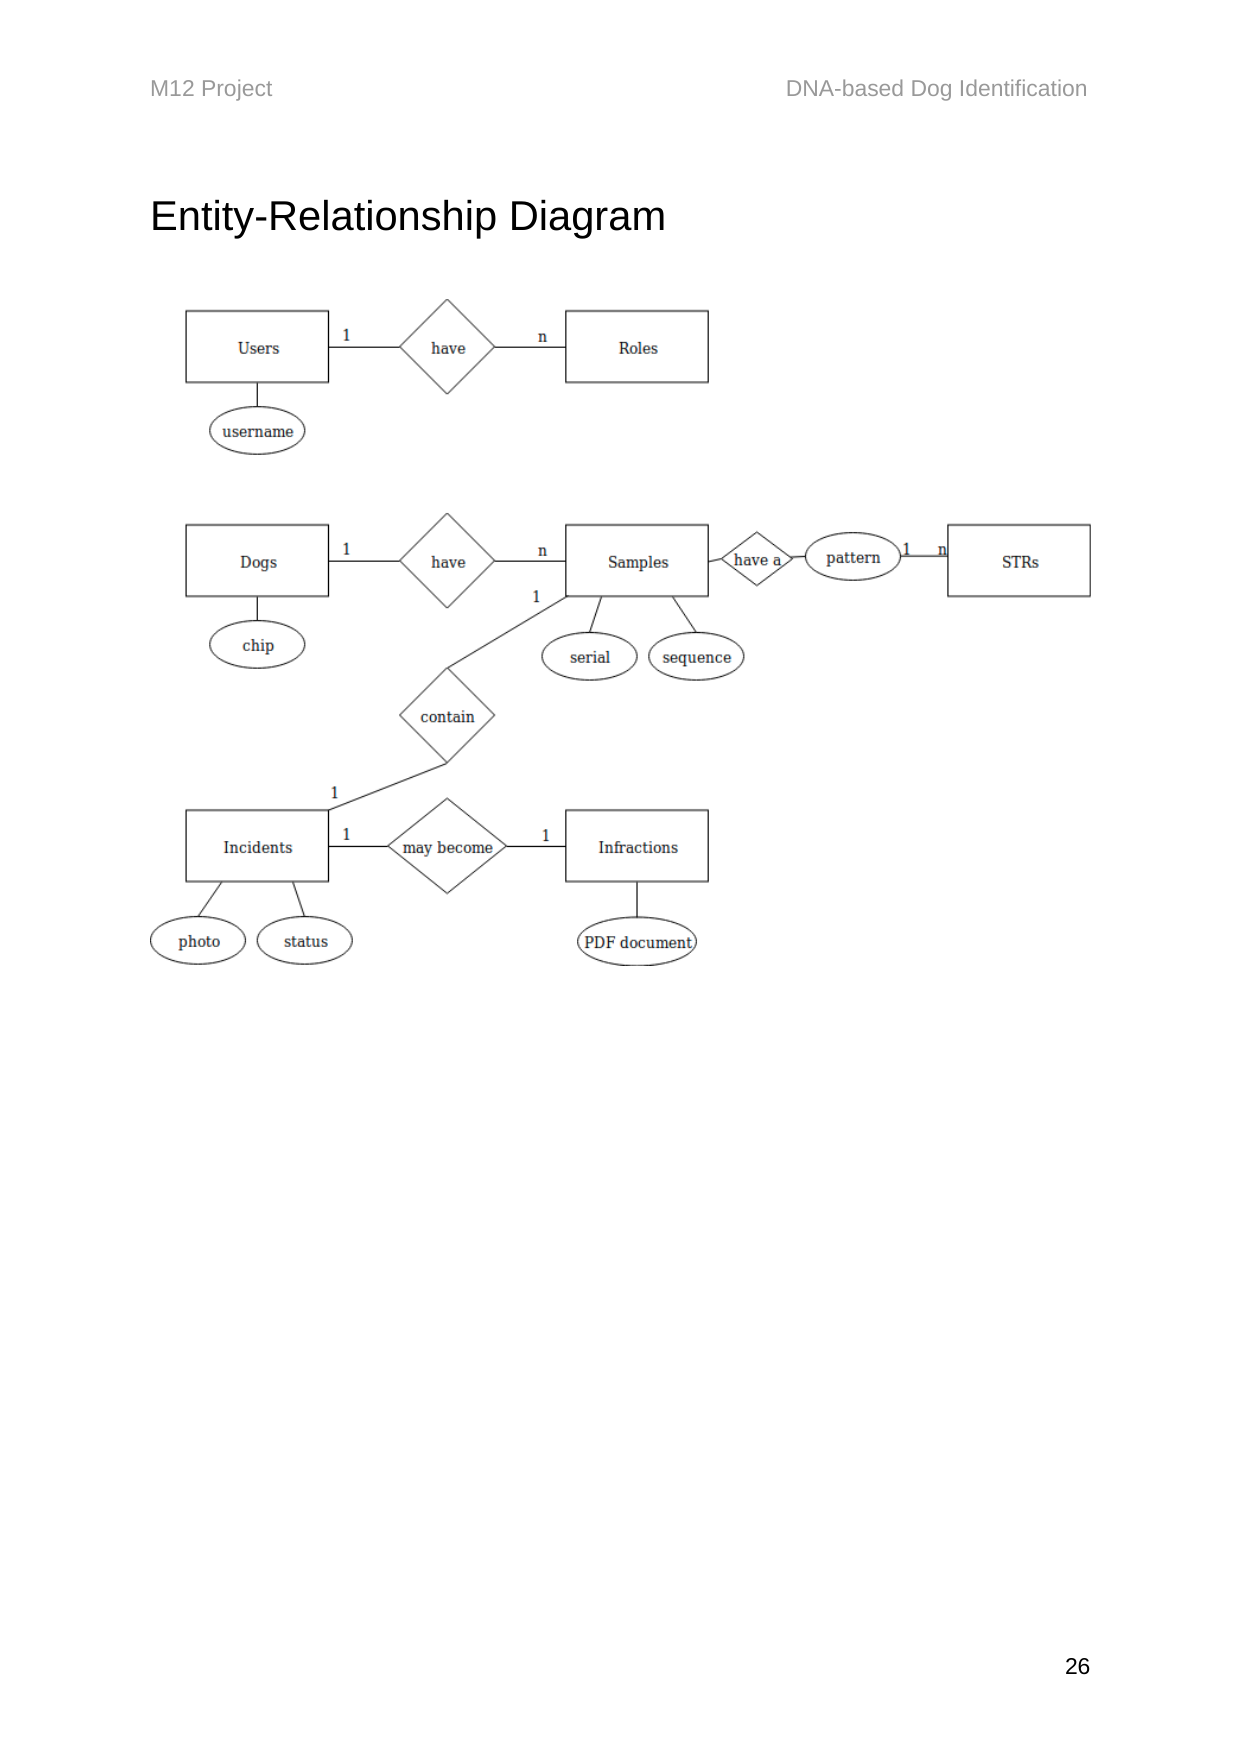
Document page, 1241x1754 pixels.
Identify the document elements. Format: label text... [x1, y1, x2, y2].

picture [150, 298, 1091, 966]
subtitle Entity-Relationship Diagram [150, 192, 1090, 239]
